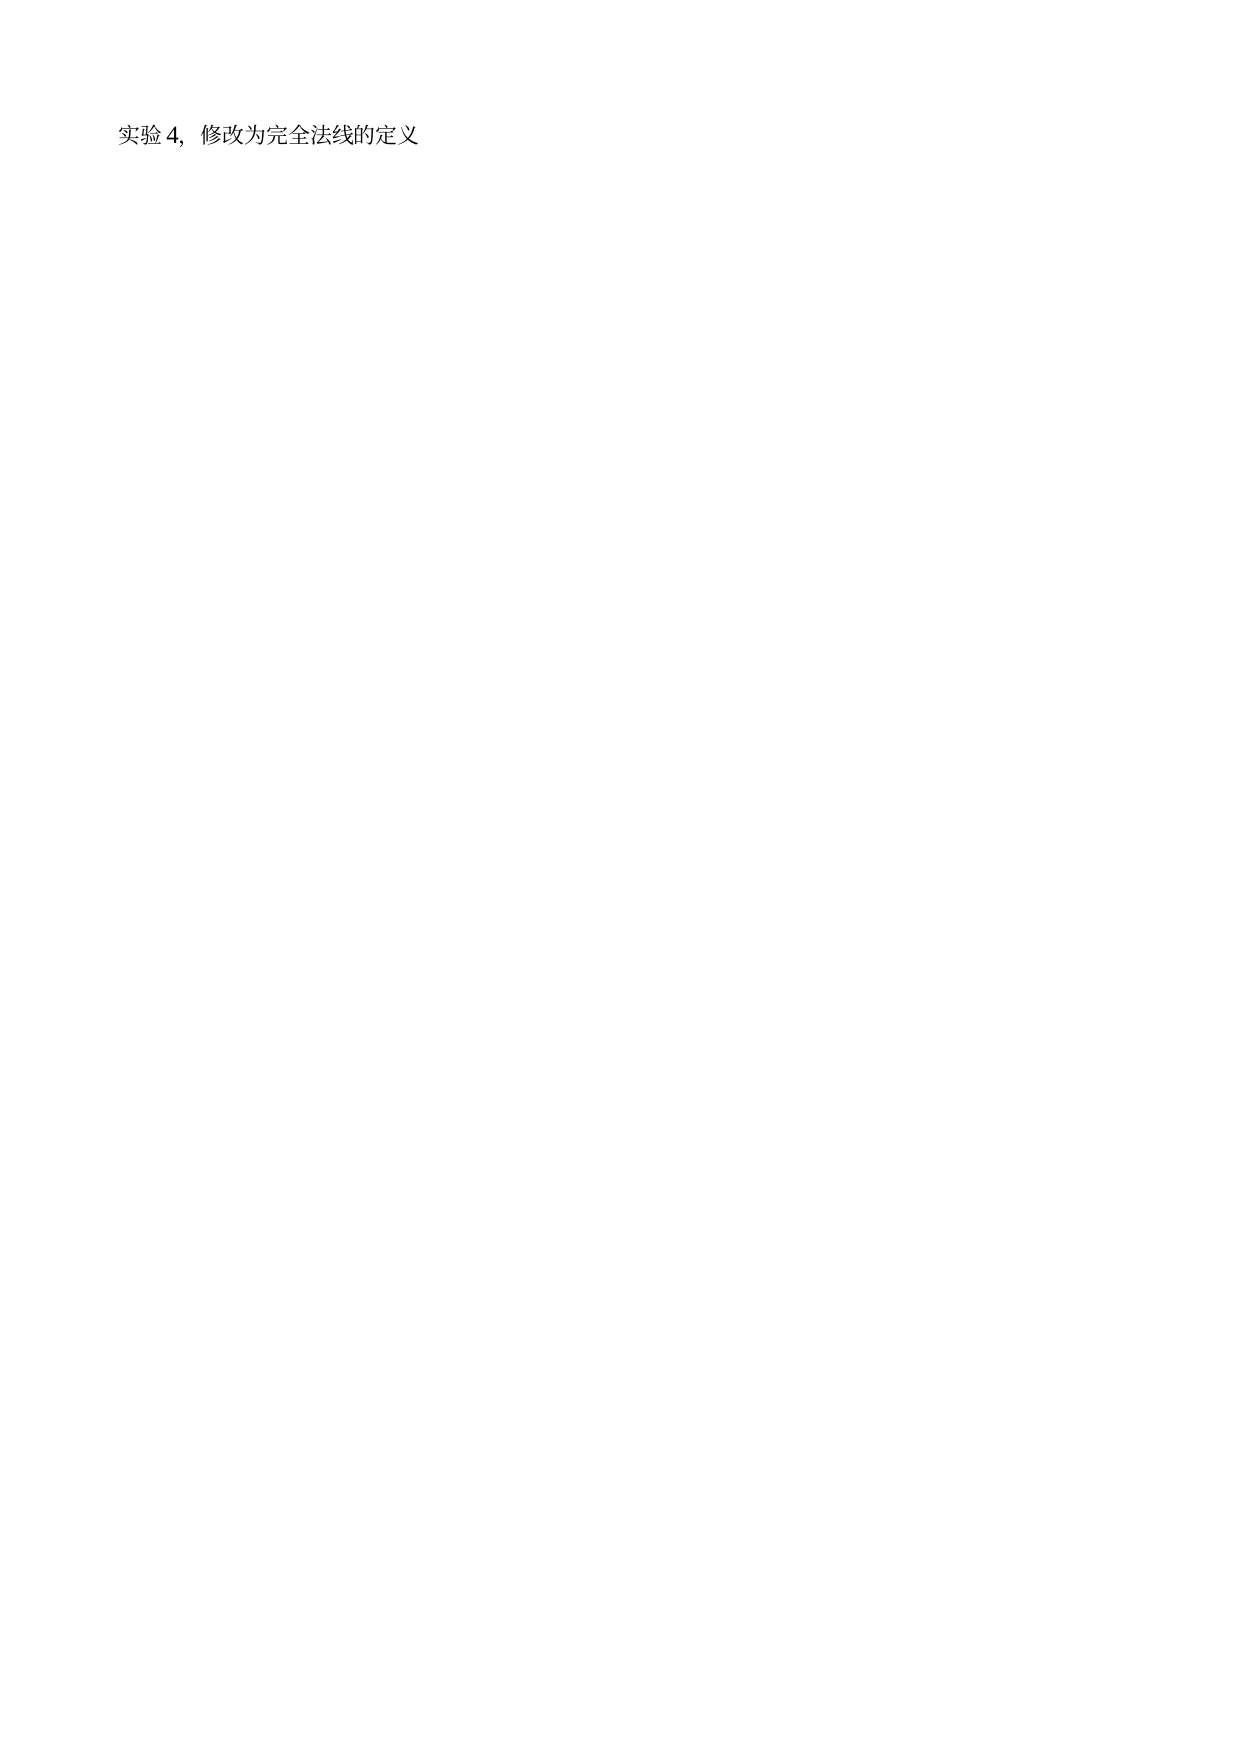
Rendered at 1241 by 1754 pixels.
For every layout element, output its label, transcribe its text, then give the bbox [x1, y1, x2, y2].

text 实验4，修改为完全法线的定义 [118, 118, 1122, 149]
